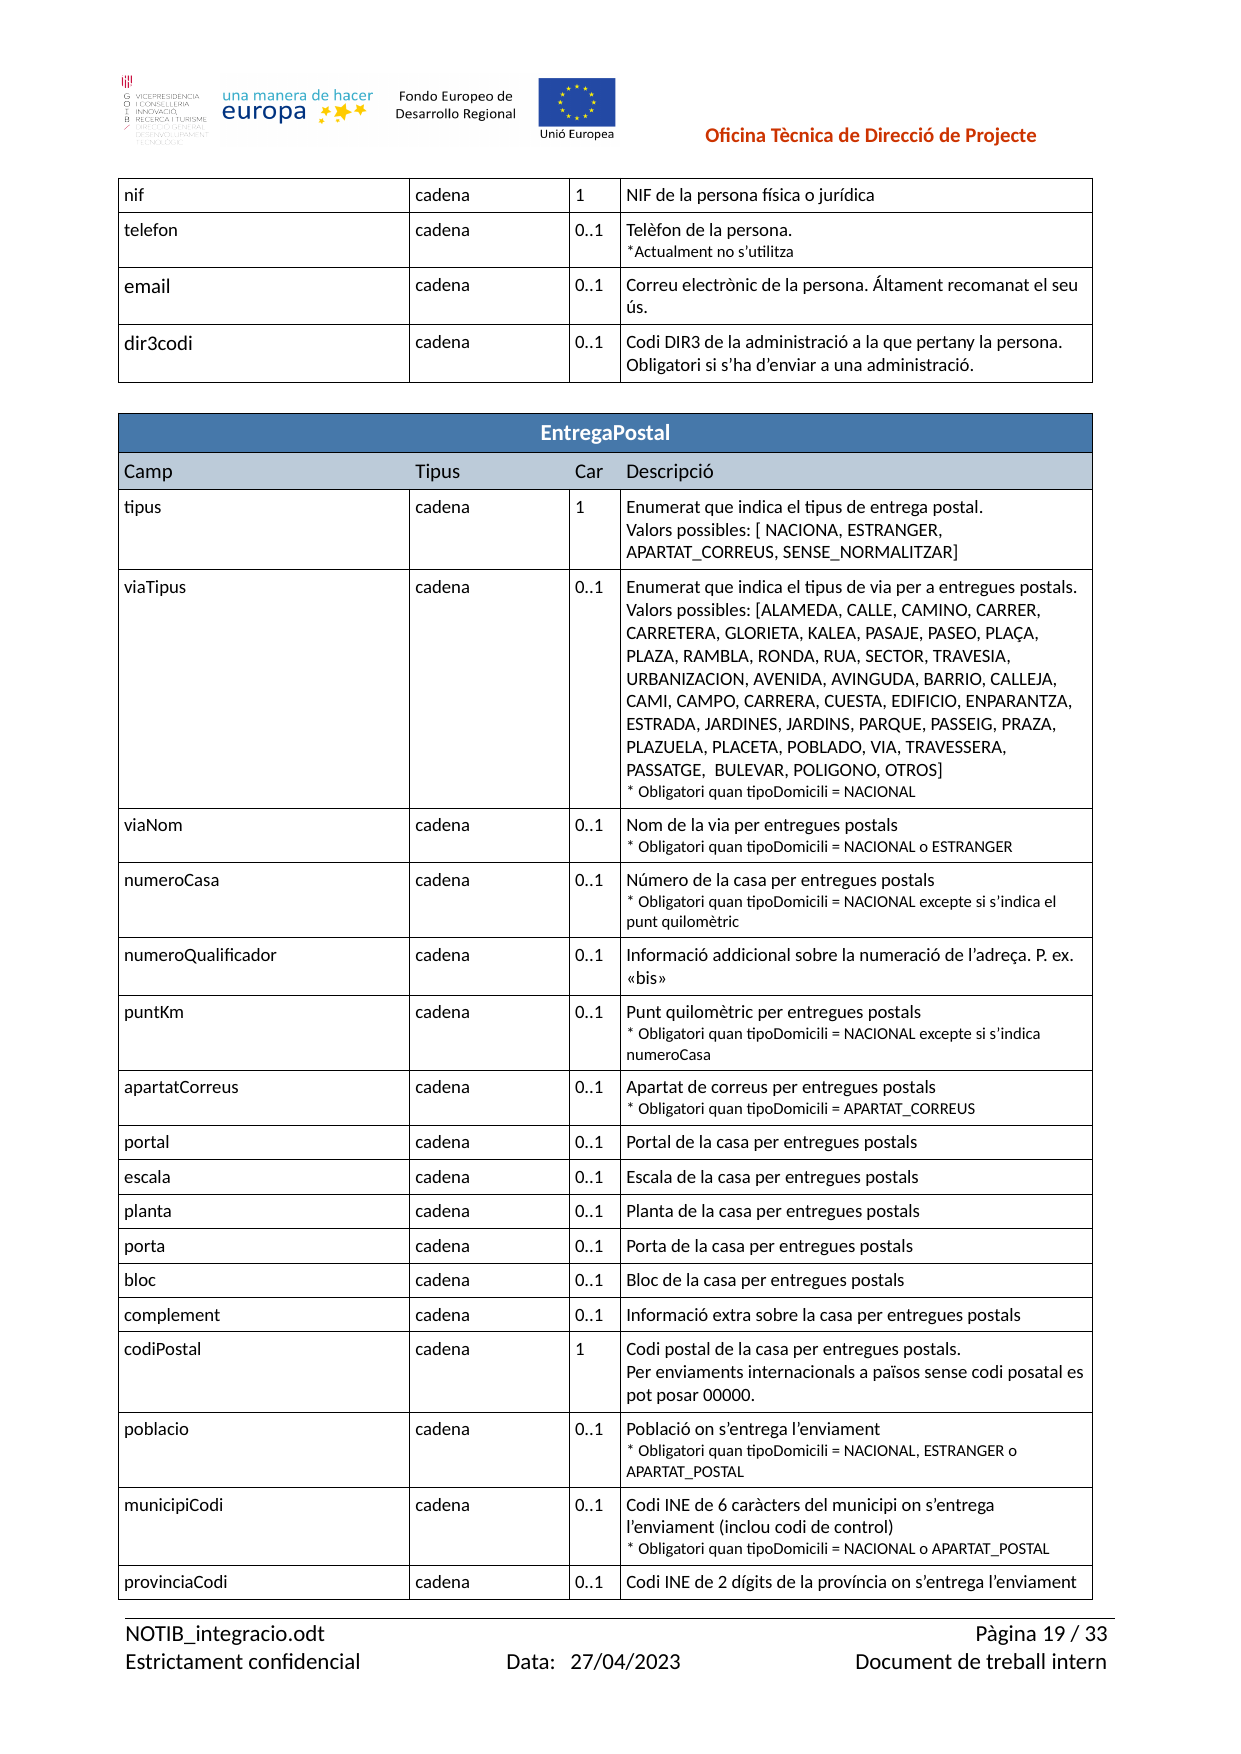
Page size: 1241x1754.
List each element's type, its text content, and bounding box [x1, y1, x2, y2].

table_cell cadena [410, 1264, 569, 1297]
table_cell Descripció [620, 453, 1092, 489]
table_cell 1 [570, 490, 620, 569]
table_cell 0..1 [570, 1298, 620, 1331]
table_cell 0..1 [570, 1071, 620, 1124]
table_cell email [119, 268, 409, 324]
table_cell dir3codi [119, 325, 409, 382]
table_cell 0..1 [570, 1126, 620, 1159]
table_cell porta [119, 1229, 409, 1262]
table_cell Bloc de la casa per entregues postals [621, 1264, 1092, 1297]
table_cell Informació extra sobre la casa per entregues postals [621, 1298, 1092, 1331]
table_header EntregaPostal [119, 414, 1092, 452]
table_cell Nom de la via per entregues postals * Obligatori quan tipoDomicili = NACIONAL o ESTRANGER [621, 809, 1092, 862]
table_cell telefon [119, 213, 409, 267]
table_cell cadena [410, 1126, 569, 1159]
table_cell 0..1 [570, 1488, 620, 1564]
table_cell 0..1 [570, 570, 620, 807]
table_cell nif [119, 179, 409, 212]
table_cell Camp [119, 453, 409, 489]
table_cell 0..1 [570, 938, 620, 995]
picture [219, 73, 621, 147]
table_cell cadena [410, 213, 569, 267]
table_cell viaTipus [119, 570, 409, 807]
table_cell cadena [410, 1298, 569, 1331]
table_cell Població on s’entrega l’enviament * Obligatori quan tipoDomicili = NACIONAL, ESTRANGER o APARTAT_POSTAL [621, 1413, 1092, 1487]
table_cell codiPostal [119, 1332, 409, 1412]
table_cell Porta de la casa per entregues postals [621, 1229, 1092, 1262]
table_cell cadena [410, 1229, 569, 1262]
table_cell 0..1 [570, 1195, 620, 1228]
table_cell 0..1 [570, 1160, 620, 1193]
table_cell numeroCasa [119, 863, 409, 937]
table_cell cadena [410, 809, 569, 862]
table_cell Codi DIR3 de la administració a la que pertany la persona. Obligatori si s’ha d’enviar a una administració. [621, 325, 1092, 382]
table_cell municipiCodi [119, 1488, 409, 1564]
table_cell cadena [410, 1332, 569, 1412]
table_cell Enumerat que indica el tipus de entrega postal. Valors possibles: [ NACIONA, ESTRANGER, APARTAT_CORREUS, SENSE_NORMALITZAR] [621, 490, 1092, 569]
table_cell 0..1 [570, 213, 620, 267]
table_cell cadena [410, 490, 569, 569]
table_cell poblacio [119, 1413, 409, 1487]
table_cell Car [569, 453, 620, 489]
table_cell cadena [410, 179, 569, 212]
table_cell 0..1 [570, 1264, 620, 1297]
table_cell Escala de la casa per entregues postals [621, 1160, 1092, 1193]
table_cell Portal de la casa per entregues postals [621, 1126, 1092, 1159]
table_cell 1 [570, 179, 620, 212]
table_cell tipus [119, 490, 409, 569]
table_cell Enumerat que indica el tipus de via per a entregues postals. Valors possibles: [ALAMEDA, CALLE, CAMINO, CARRER, CARRETERA, GLORIETA, KALEA, PASAJE, PASEO, PLAÇA, PLAZA, RAMBLA, RONDA, RUA, SECTOR, TRAVESIA, URBANIZACION, AVENIDA, AVINGUDA, BARRIO, CALLEJA, CAMI, CAMPO, CARRERA, CUESTA, EDIFICIO, ENPARANTZA, ESTRADA, JARDINES, JARDINS, PARQUE, PASSEIG, PRAZA, PLAZUELA, PLACETA, POBLADO, VIA, TRAVESSERA, PASSATGE, BULEVAR, POLIGONO, OTROS] * Obligatori quan tipoDomicili = NACIONAL [621, 570, 1092, 807]
picture [118, 73, 213, 147]
table_cell 0..1 [570, 268, 620, 324]
table_cell planta [119, 1195, 409, 1228]
table_cell Planta de la casa per entregues postals [621, 1195, 1092, 1228]
table_cell Punt quilomètric per entregues postals * Obligatori quan tipoDomicili = NACIONAL excepte si s’indica numeroCasa [621, 996, 1092, 1070]
table_cell Informació addicional sobre la numeració de l’adreça. P. ex. «bis» [621, 938, 1092, 995]
table_cell 0..1 [570, 863, 620, 937]
table_cell 1 [570, 1332, 620, 1412]
table_cell bloc [119, 1264, 409, 1297]
table_cell cadena [410, 1413, 569, 1487]
table_cell Número de la casa per entregues postals * Obligatori quan tipoDomicili = NACIONAL excepte si s’indica el punt quilomètric [621, 863, 1092, 937]
table_cell 0..1 [570, 1566, 620, 1599]
table_cell Codi postal de la casa per entregues postals. Per enviaments internacionals a països sense codi posatal es pot posar 00000. [621, 1332, 1092, 1412]
table_cell Correu electrònic de la persona. Áltament recomanat el seu ús. [621, 268, 1092, 324]
table_cell Codi INE de 6 caràcters del municipi on s’entrega l’enviament (inclou codi de control) * Obligatori quan tipoDomicili = NACIONAL o APARTAT_POSTAL [621, 1488, 1092, 1564]
table_cell cadena [410, 570, 569, 807]
table_cell NIF de la persona física o jurídica [621, 179, 1092, 212]
table_cell cadena [410, 863, 569, 937]
table_cell Codi INE de 2 dígits de la província on s’entrega l’enviament [621, 1566, 1092, 1599]
table_cell apartatCorreus [119, 1071, 409, 1124]
table_cell complement [119, 1298, 409, 1331]
table_cell Telèfon de la persona. *Actualment no s’utilitza [621, 213, 1092, 267]
table_cell portal [119, 1126, 409, 1159]
table_cell Tipus [409, 453, 569, 489]
table_cell 0..1 [570, 1229, 620, 1262]
table_cell cadena [410, 1566, 569, 1599]
table_cell escala [119, 1160, 409, 1193]
table_cell 0..1 [570, 809, 620, 862]
table_cell numeroQualificador [119, 938, 409, 995]
table_cell cadena [410, 268, 569, 324]
table_cell cadena [410, 1071, 569, 1124]
table_cell provinciaCodi [119, 1566, 409, 1599]
table_cell 0..1 [570, 996, 620, 1070]
table_cell 0..1 [570, 325, 620, 382]
table_cell viaNom [119, 809, 409, 862]
table_cell cadena [410, 325, 569, 382]
table_cell cadena [410, 938, 569, 995]
table_cell 0..1 [570, 1413, 620, 1487]
table_cell cadena [410, 1160, 569, 1193]
table_cell cadena [410, 1195, 569, 1228]
table_cell cadena [410, 996, 569, 1070]
table_cell puntKm [119, 996, 409, 1070]
table_cell Apartat de correus per entregues postals * Obligatori quan tipoDomicili = APARTAT_CORREUS [621, 1071, 1092, 1124]
table_cell cadena [410, 1488, 569, 1564]
